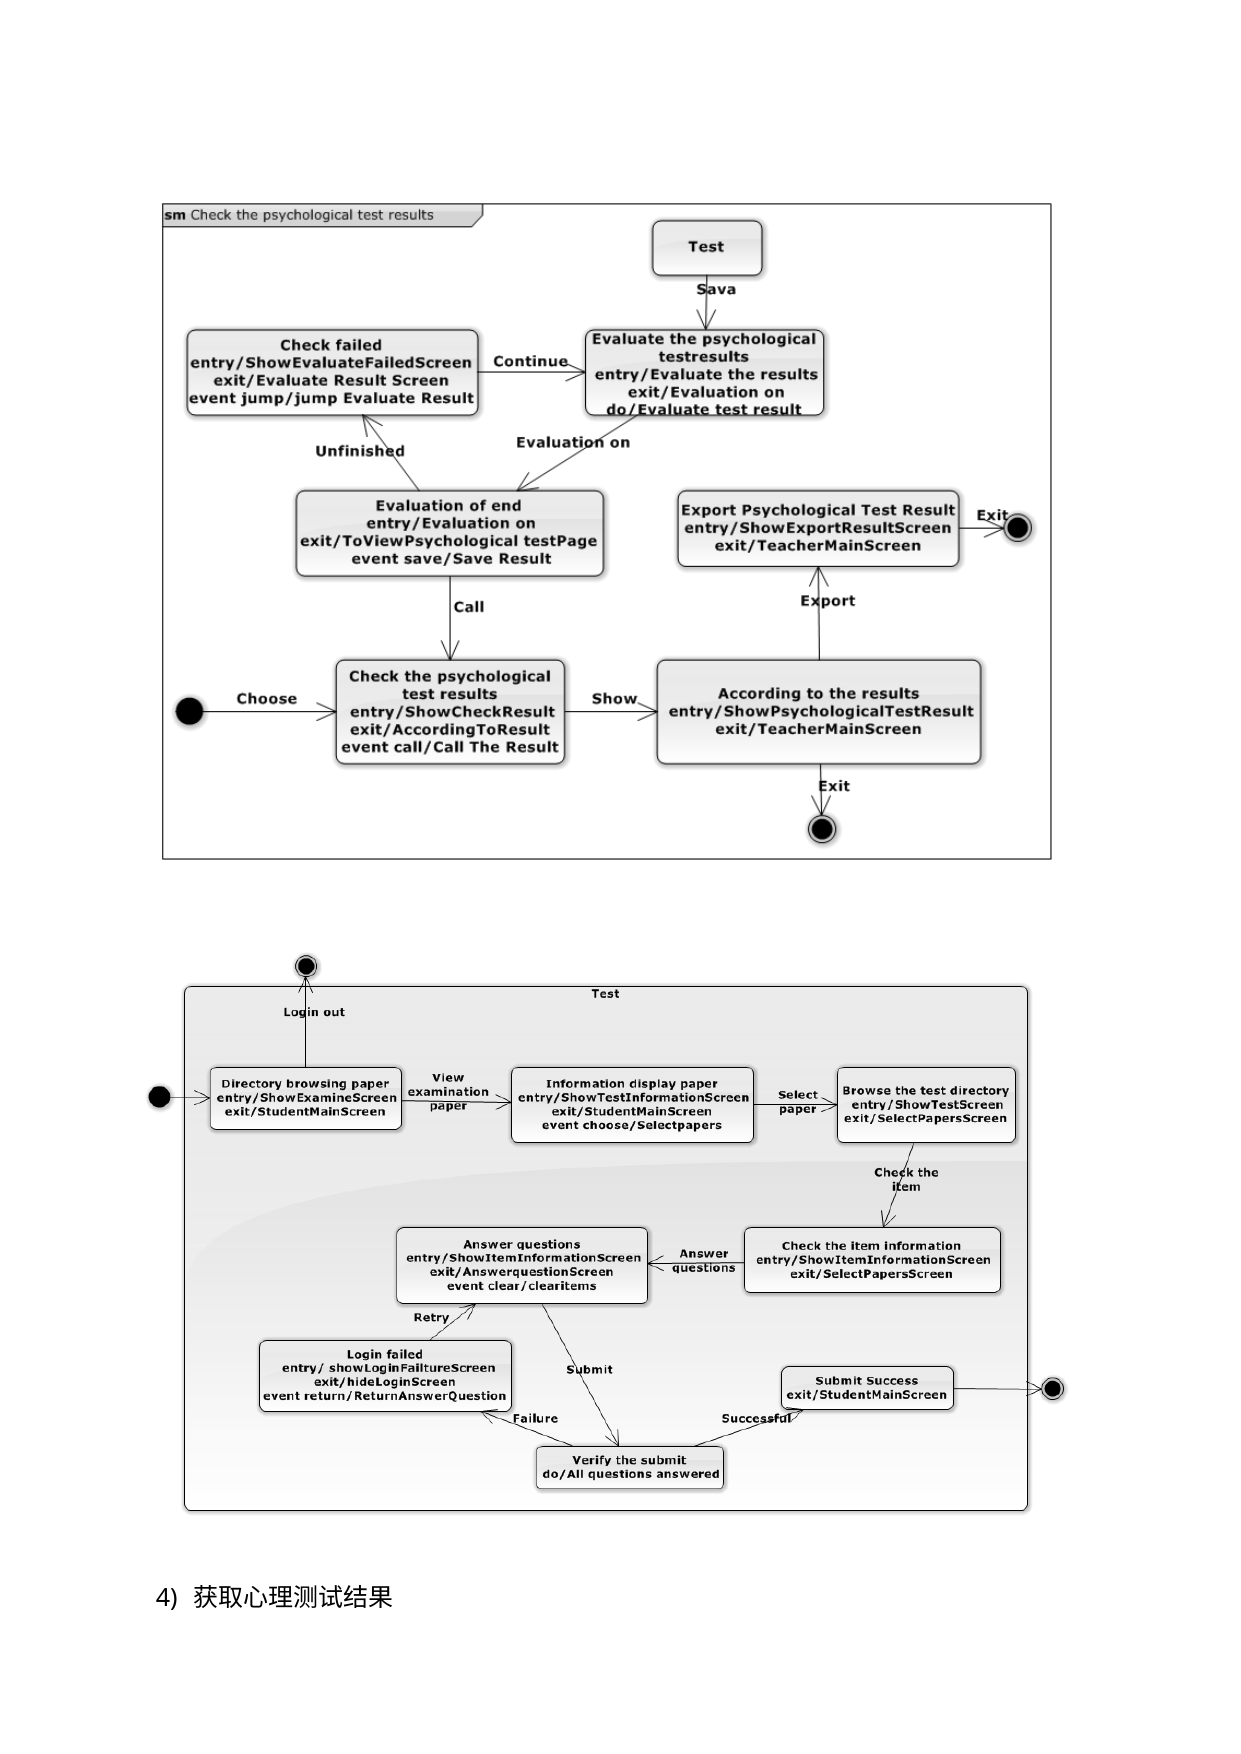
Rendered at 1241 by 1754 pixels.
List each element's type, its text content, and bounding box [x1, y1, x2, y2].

list 获取心理测试结果 [156, 1577, 1122, 1613]
picture [136, 187, 1104, 876]
picture [118, 930, 1123, 1523]
